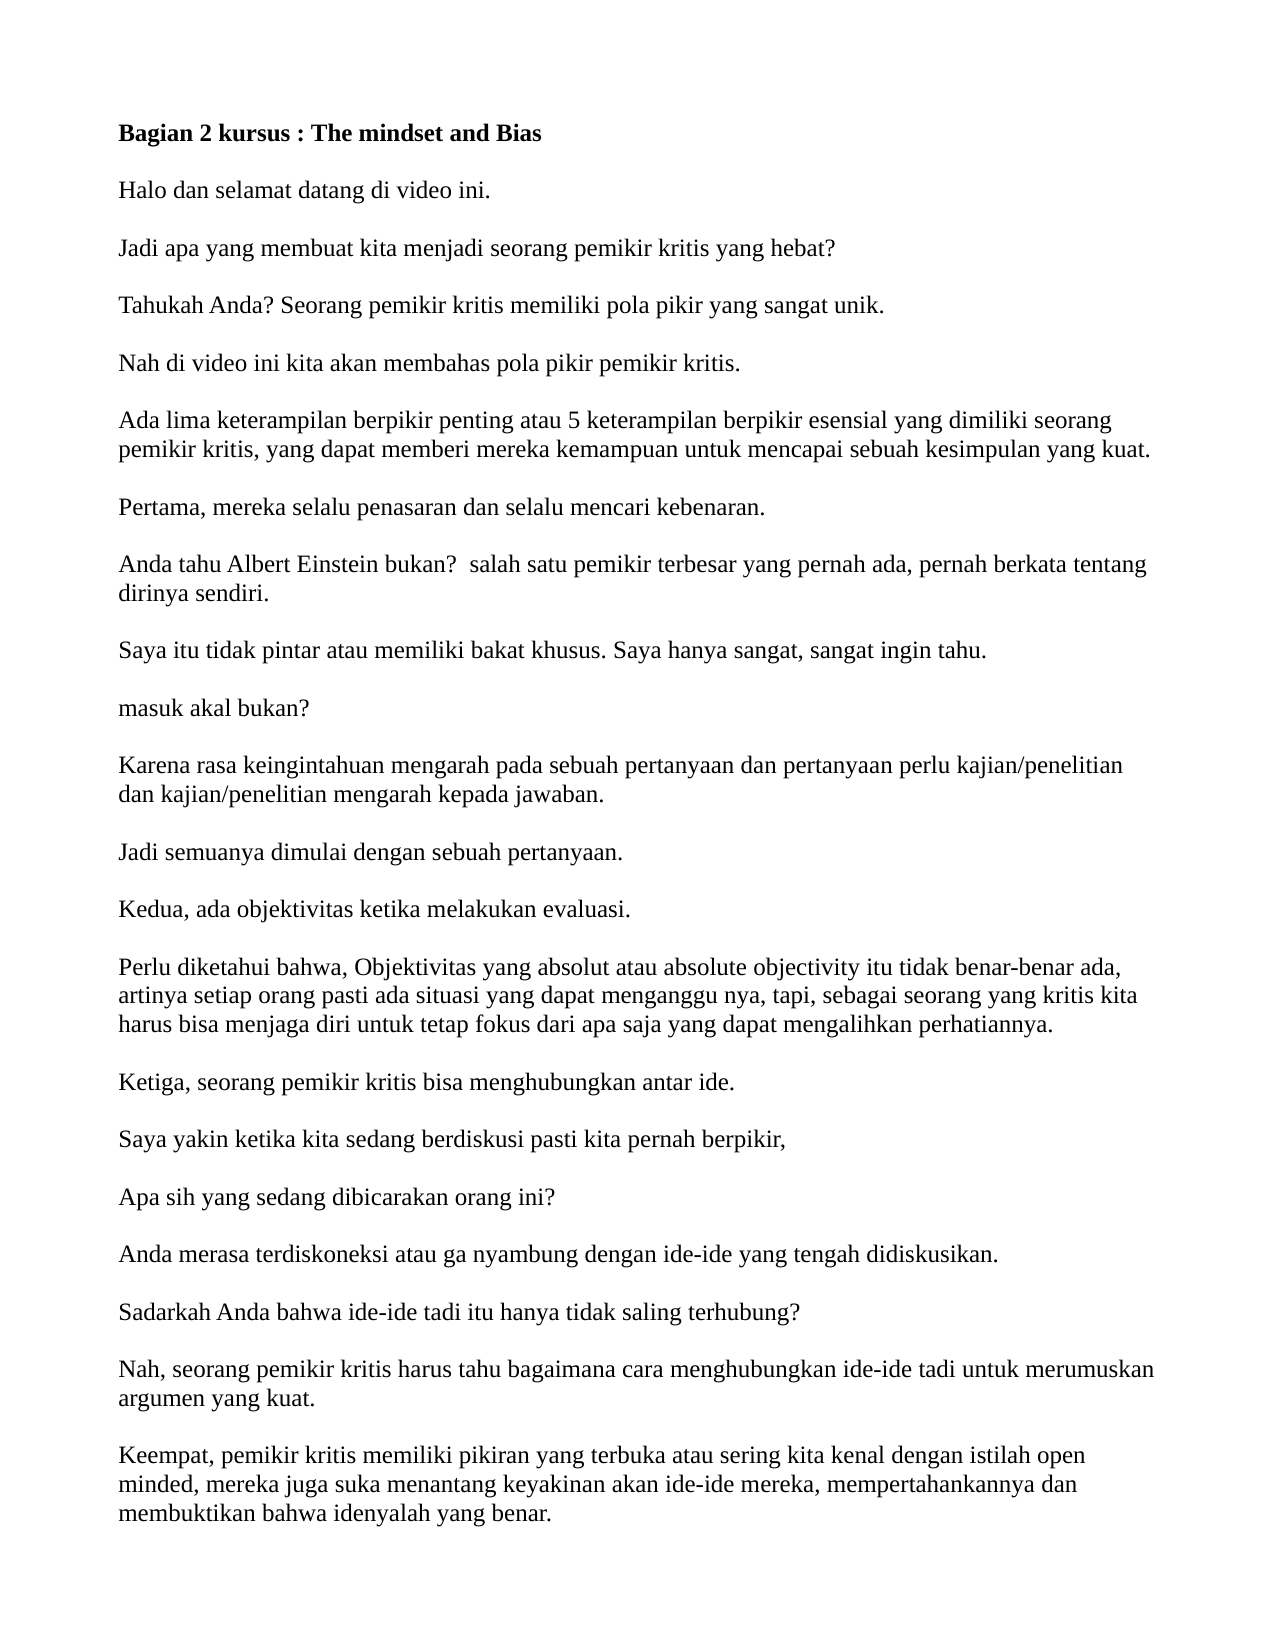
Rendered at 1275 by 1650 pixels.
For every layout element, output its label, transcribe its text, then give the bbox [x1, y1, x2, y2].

text Apa sih yang sedang dibicarakan orang ini? [118, 1182, 1157, 1211]
text Jadi apa yang membuat kita menjadi seorang pemikir kritis yang hebat? [118, 233, 1157, 262]
text Ada lima keterampilan berpikir penting atau 5 keterampilan berpikir esensial yang dimiliki seorang pemikir kritis, yang dapat memberi mereka kemampuan untuk mencapai sebuah kesimpulan yang kuat. [118, 406, 1157, 463]
text Perlu diketahui bahwa, Objektivitas yang absolut atau absolute objectivity itu tidak benar-benar ada, artinya setiap orang pasti ada situasi yang dapat menganggu nya, tapi, sebagai seorang yang kritis kita harus bisa menjaga diri untuk tetap fokus dari apa saja yang dapat mengalihkan perhatiannya. [118, 952, 1157, 1038]
text Nah, seorang pemikir kritis harus tahu bagaimana cara menghubungkan ide-ide tadi untuk merumuskan argumen yang kuat. [118, 1354, 1157, 1412]
text Pertama, mereka selalu penasaran dan selalu mencari kebenaran. [118, 492, 1157, 521]
text Nah di video ini kita akan membahas pola pikir pemikir kritis. [118, 348, 1157, 377]
text Saya itu tidak pintar atau memiliki bakat khusus. Saya hanya sangat, sangat ingin tahu. [118, 636, 1157, 664]
text Sadarkah Anda bahwa ide-ide tadi itu hanya tidak saling terhubung? [118, 1297, 1157, 1326]
text masuk akal bukan? [118, 693, 1157, 722]
text Ketiga, seorang pemikir kritis bisa menghubungkan antar ide. [118, 1067, 1157, 1096]
text Anda merasa terdiskoneksi atau ga nyambung dengan ide-ide yang tengah didiskusikan. [118, 1239, 1157, 1268]
text Bagian 2 kursus : The mindset and Bias [118, 118, 1157, 147]
text Saya yakin ketika kita sedang berdiskusi pasti kita pernah berpikir, [118, 1124, 1157, 1153]
text Kedua, ada objektivitas ketika melakukan evaluasi. [118, 894, 1157, 923]
text Keempat, pemikir kritis memiliki pikiran yang terbuka atau sering kita kenal dengan istilah open minded, mereka juga suka menantang keyakinan akan ide-ide mereka, mempertahankannya dan membuktikan bahwa idenyalah yang benar. [118, 1441, 1157, 1527]
text Halo dan selamat datang di video ini. [118, 176, 1157, 204]
text Anda tahu Albert Einstein bukan? salah satu pemikir terbesar yang pernah ada, pernah berkata tentang dirinya sendiri. [118, 549, 1157, 607]
text Karena rasa keingintahuan mengarah pada sebuah pertanyaan dan pertanyaan perlu kajian/penelitian dan kajian/penelitian mengarah kepada jawaban. [118, 751, 1157, 808]
text Jadi semuanya dimulai dengan sebuah pertanyaan. [118, 837, 1157, 866]
text Tahukah Anda? Seorang pemikir kritis memiliki pola pikir yang sangat unik. [118, 291, 1157, 319]
